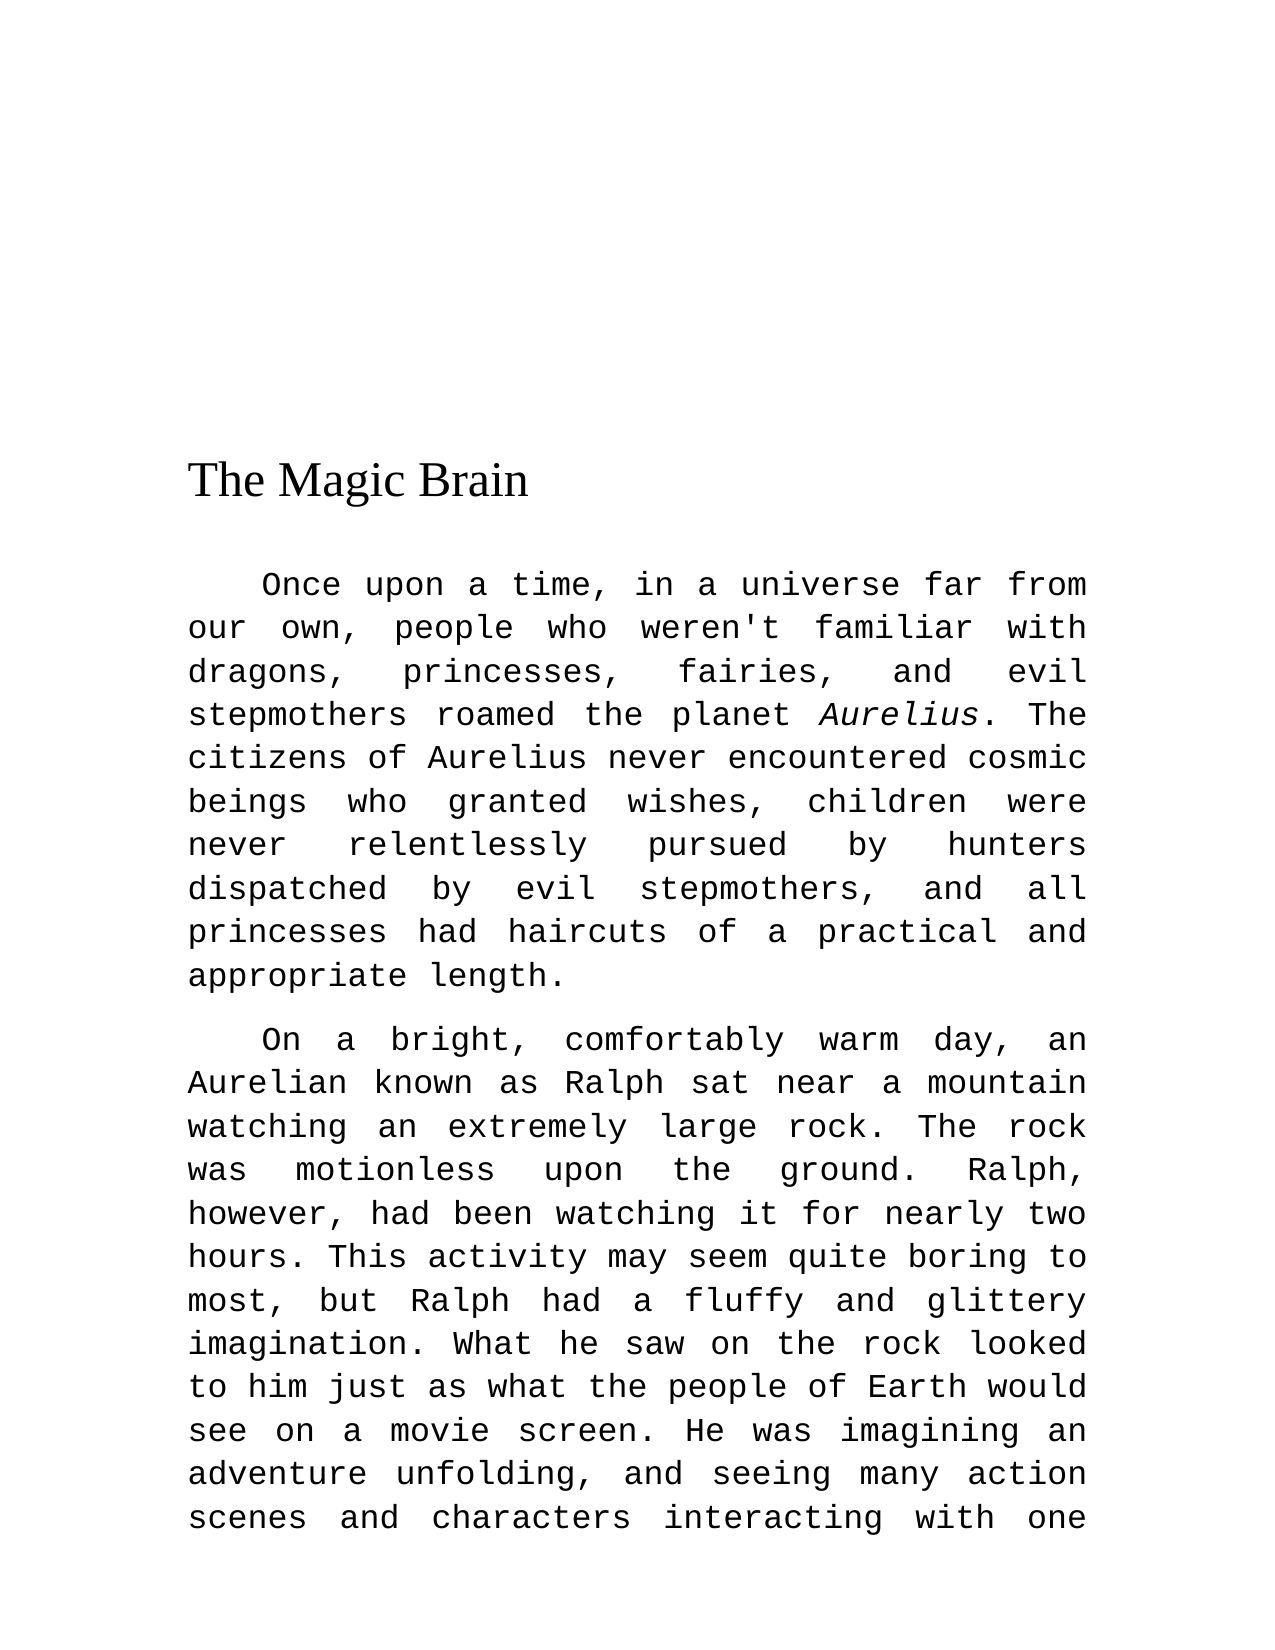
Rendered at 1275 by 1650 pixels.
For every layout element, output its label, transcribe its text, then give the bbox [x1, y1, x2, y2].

title The Magic Brain [187, 450, 1087, 507]
text On a bright, comfortably warm day, an Aurelian known as Ralph sat near a mountain watching an extremely large rock. The rock was motionless upon the ground. Ralph, however, had been watching it for nearly two hours. This activity may seem quite boring to most, but Ralph had a fluffy and glittery imagination. What he saw on the rock looked to him just as what the people of Earth would see on a movie screen. He was imagining an adventure unfolding, and seeing many action scenes and characters interacting with one [187, 1023, 1087, 1538]
text Once upon a time, in a universe far from our own, people who weren't familiar with dragons, princesses, fairies, and evil stepmothers roamed the planet Aurelius. The citizens of Aurelius never encountered cosmic beings who granted wishes, children were never relentlessly pursued by hunters dispatched by evil stepmothers, and all princesses had haircuts of a practical and appropriate length. [187, 567, 1087, 996]
